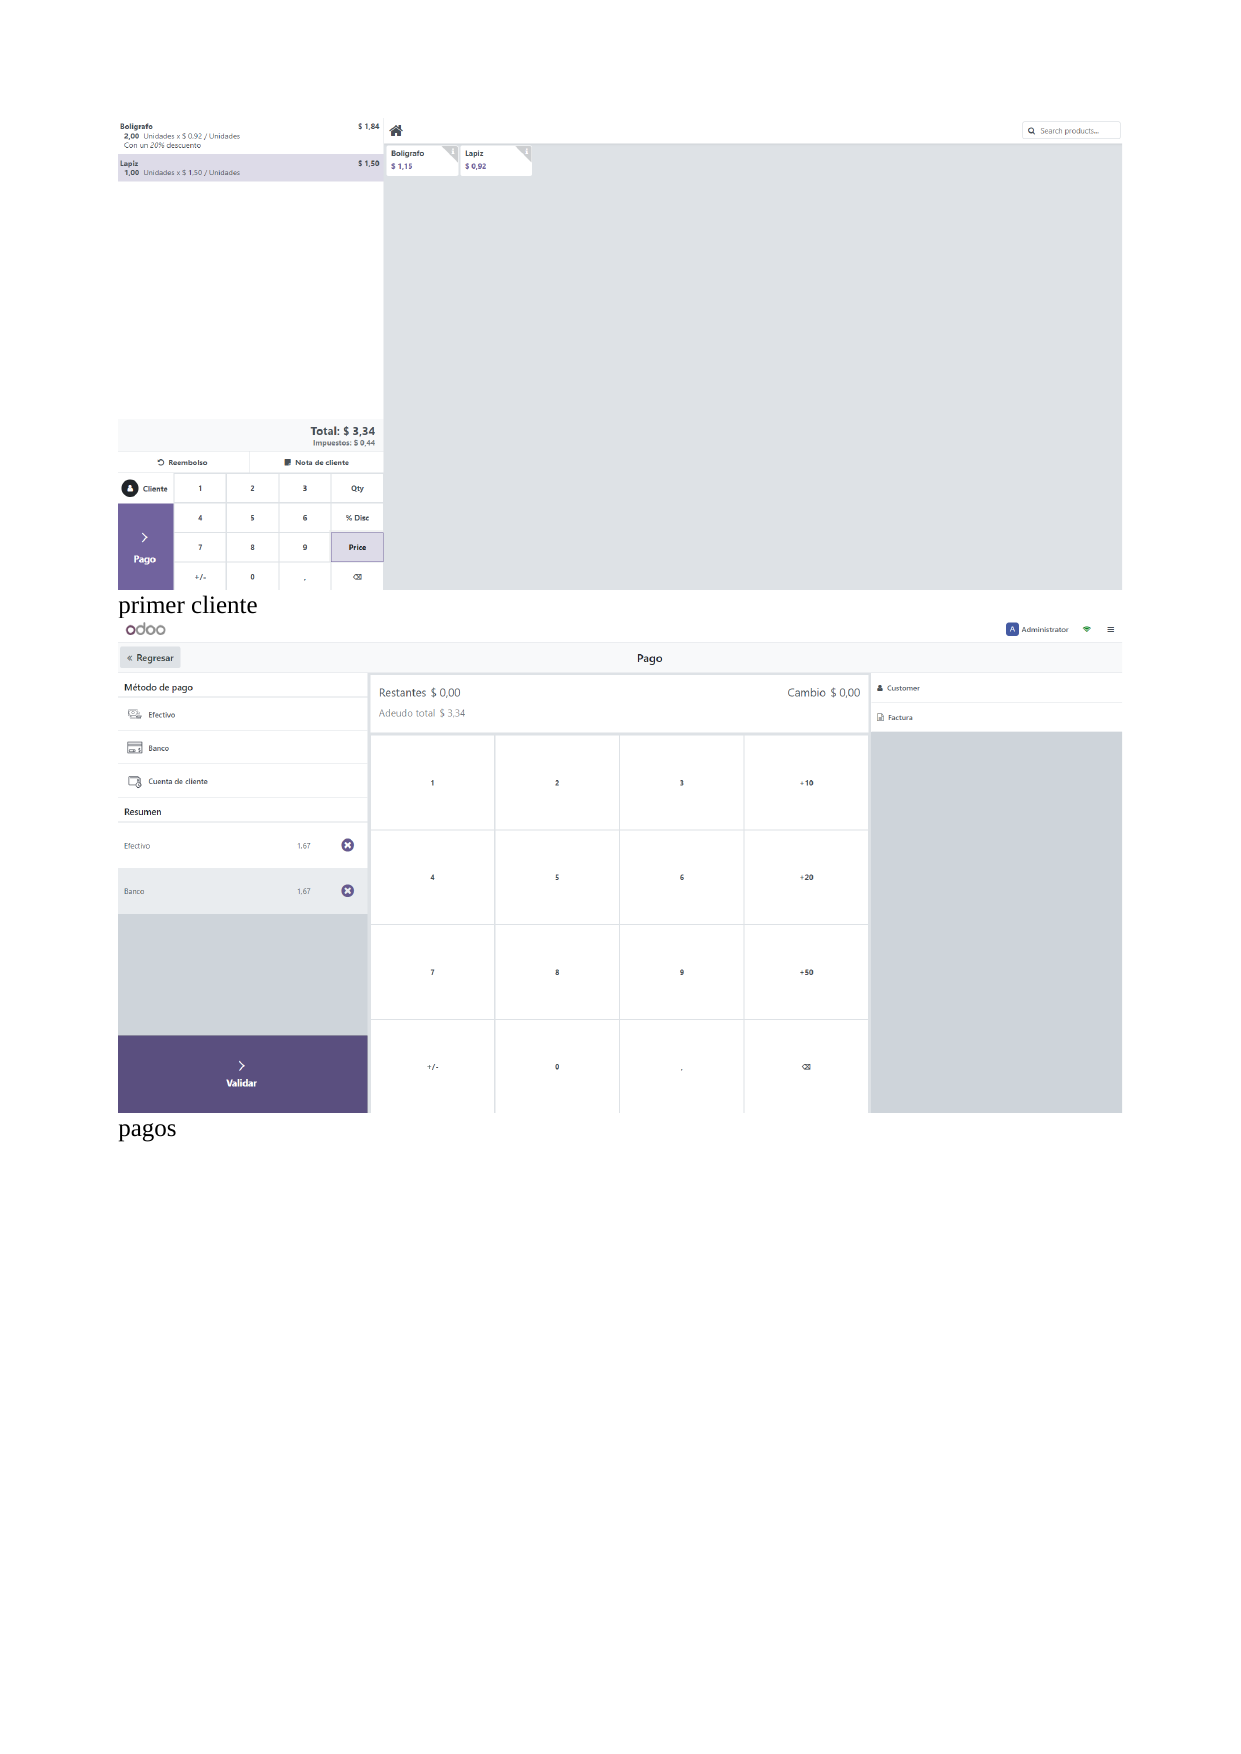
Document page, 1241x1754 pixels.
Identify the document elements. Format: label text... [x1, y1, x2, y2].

text primer cliente [118, 590, 1122, 618]
text pagos [118, 1113, 1122, 1142]
picture [118, 118, 1123, 590]
picture [118, 618, 1123, 1113]
